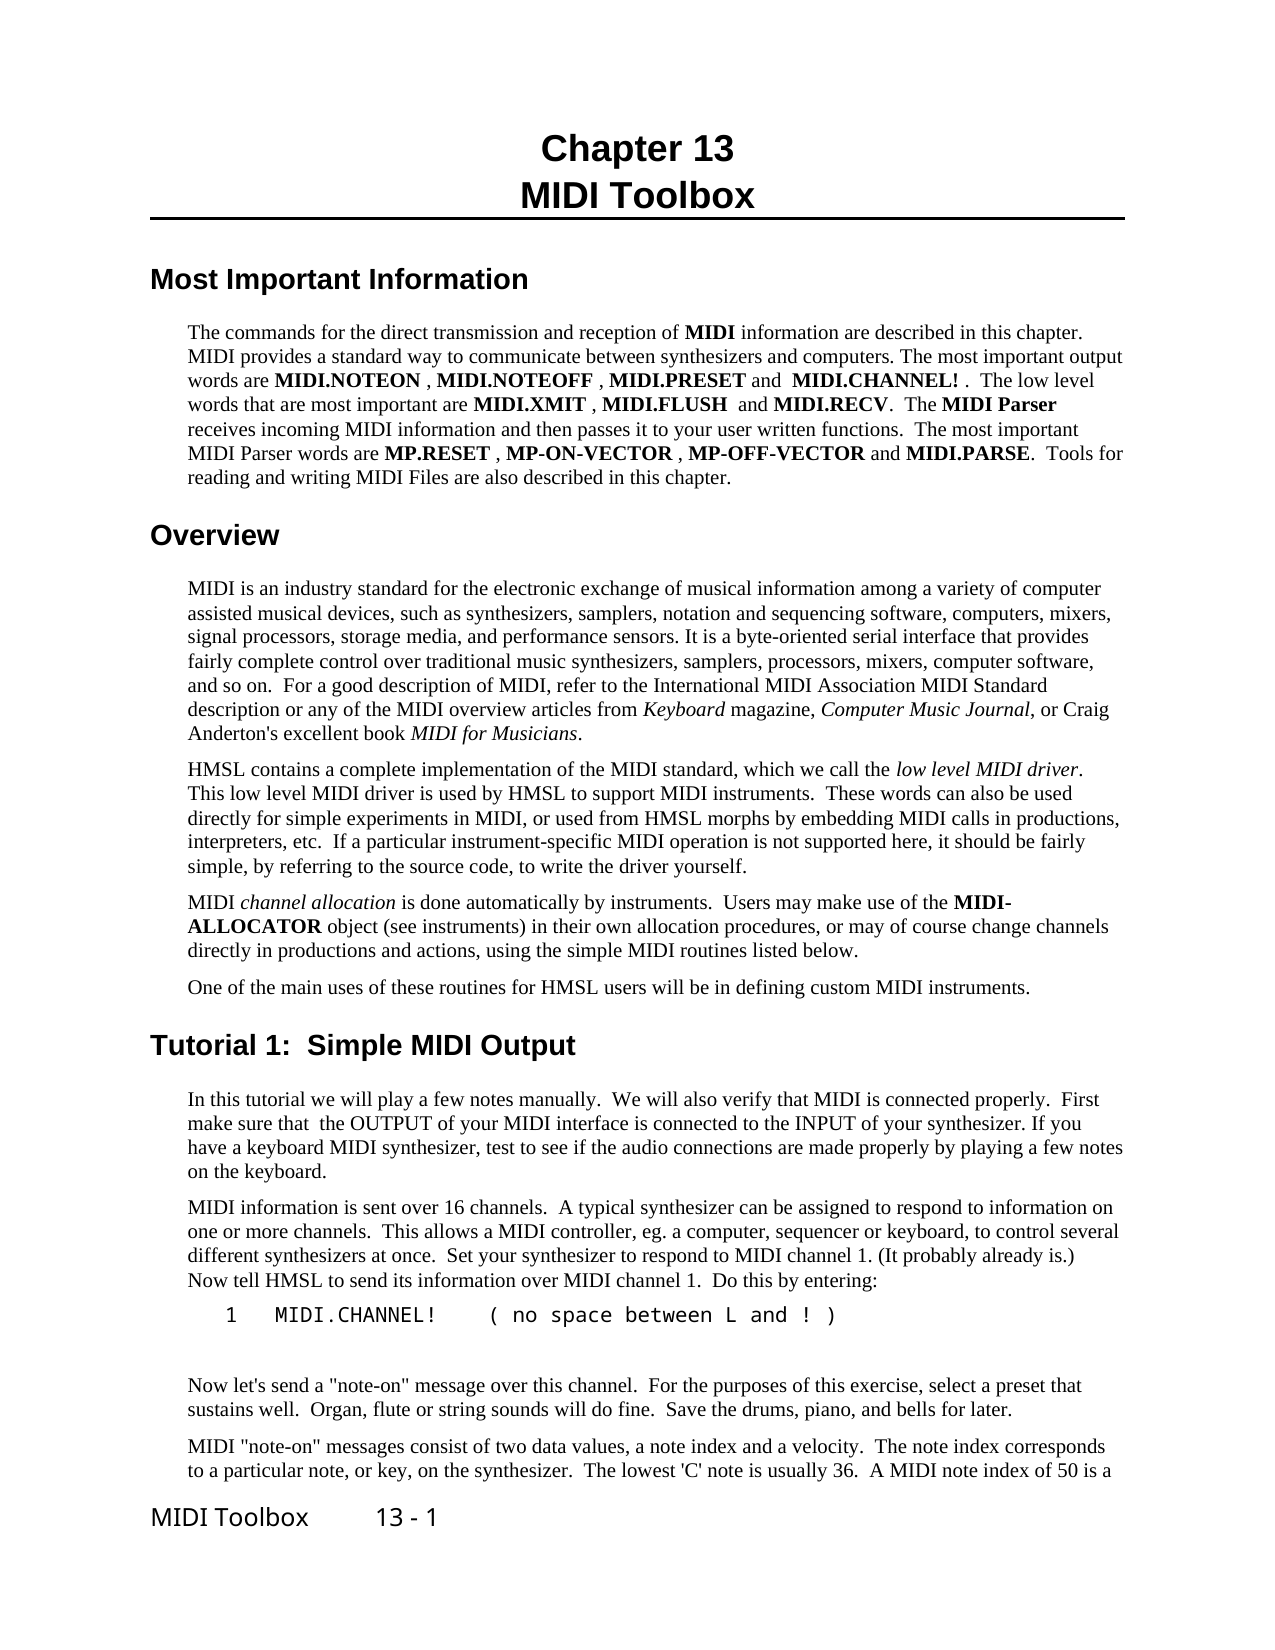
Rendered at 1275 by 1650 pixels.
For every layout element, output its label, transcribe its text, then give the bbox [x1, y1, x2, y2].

subtitle MIDI Toolbox [150, 174, 1125, 217]
text HMSL contains a complete implementation of the MIDI standard, which we call the low level MIDI driver. This low level MIDI driver is used by HMSL to support MIDI instruments. These words can also be used directly for simple experiments in MIDI, or used from HMSL morphs by embedding MIDI calls in productions, interpreters, etc. If a particular instrument-specific MIDI operation is not supported here, it should be fairly simple, by referring to the source code, to write the driver yourself. [187, 757, 1125, 878]
subtitle Tutorial 1: Simple MIDI Output [150, 1028, 1125, 1062]
text MIDI "note-on" messages consist of two data values, a note index and a velocity. The note index corresponds to a particular note, or key, on the synthesizer. The lowest 'C' note is usually 36. A MIDI note index of 50 is a [187, 1434, 1125, 1482]
text The commands for the direct transmission and reception of MIDI information are described in this chapter. MIDI provides a standard way to communicate between synthesizers and computers. The most important output words are MIDI.NOTEON , MIDI.NOTEOFF , MIDI.PRESET and MIDI.CHANNEL! . The low level words that are most important are MIDI.XMIT , MIDI.FLUSH and MIDI.RECV. The MIDI Parser receives incoming MIDI information and then passes it to your user written functions. The most important MIDI Parser words are MP.RESET , MP-ON-VECTOR , MP-OFF-VECTOR and MIDI.PARSE. Tools for reading and writing MIDI Files are also described in this chapter. [187, 320, 1125, 489]
text MIDI channel allocation is done automatically by instruments. Users may make use of the MIDI-ALLOCATOR object (see instruments) in their own allocation procedures, or may of course change channels directly in productions and actions, using the simple MIDI routines listed below. [187, 890, 1125, 962]
subtitle Overview [150, 518, 1125, 551]
text MIDI is an industry standard for the electronic exchange of musical information among a variety of computer assisted musical devices, such as synthesizers, samplers, notation and sequencing software, computers, mixers, signal processors, storage media, and performance sensors. It is a byte-oriented serial interface that provides fairly complete control over traditional music synthesizers, samplers, processors, mixers, computer software, and so on. For a good description of MIDI, refer to the International MIDI Association MIDI Standard description or any of the MIDI overview articles from Keyboard magazine, Computer Music Journal, or Craig Anderton's excellent book MIDI for Musicians. [187, 576, 1125, 745]
text Chapter 13 [150, 126, 1125, 169]
text MIDI information is sent over 16 channels. A typical synthesizer can be assigned to respond to information on one or more channels. This allows a MIDI controller, eg. a computer, sequencer or keyboard, to control several different synthesizers at once. Set your synthesizer to respond to MIDI channel 1. (It probably already is.) Now tell HMSL to send its information over MIDI channel 1. Do this by entering: [187, 1195, 1125, 1292]
text One of the main uses of these routines for HMSL users will be in defining custom MIDI instruments. [187, 975, 1125, 999]
text 1 MIDI.CHANNEL! ( no space between L and ! ) [225, 1300, 1125, 1328]
subtitle Most Important Information [150, 262, 1125, 295]
text Now let's send a "note-on" message over this channel. For the purposes of this exercise, select a preset that sustains well. Organ, flute or string sounds will do fine. Save the drums, piano, and bells for later. [187, 1373, 1125, 1421]
text In this tutorial we will play a few notes manually. We will also verify that MIDI is connected properly. First make sure that the OUTPUT of your MIDI interface is connected to the INPUT of your synthesizer. If you have a keyboard MIDI synthesizer, test to see if the audio connections are made properly by playing a few notes on the keyboard. [187, 1087, 1125, 1183]
